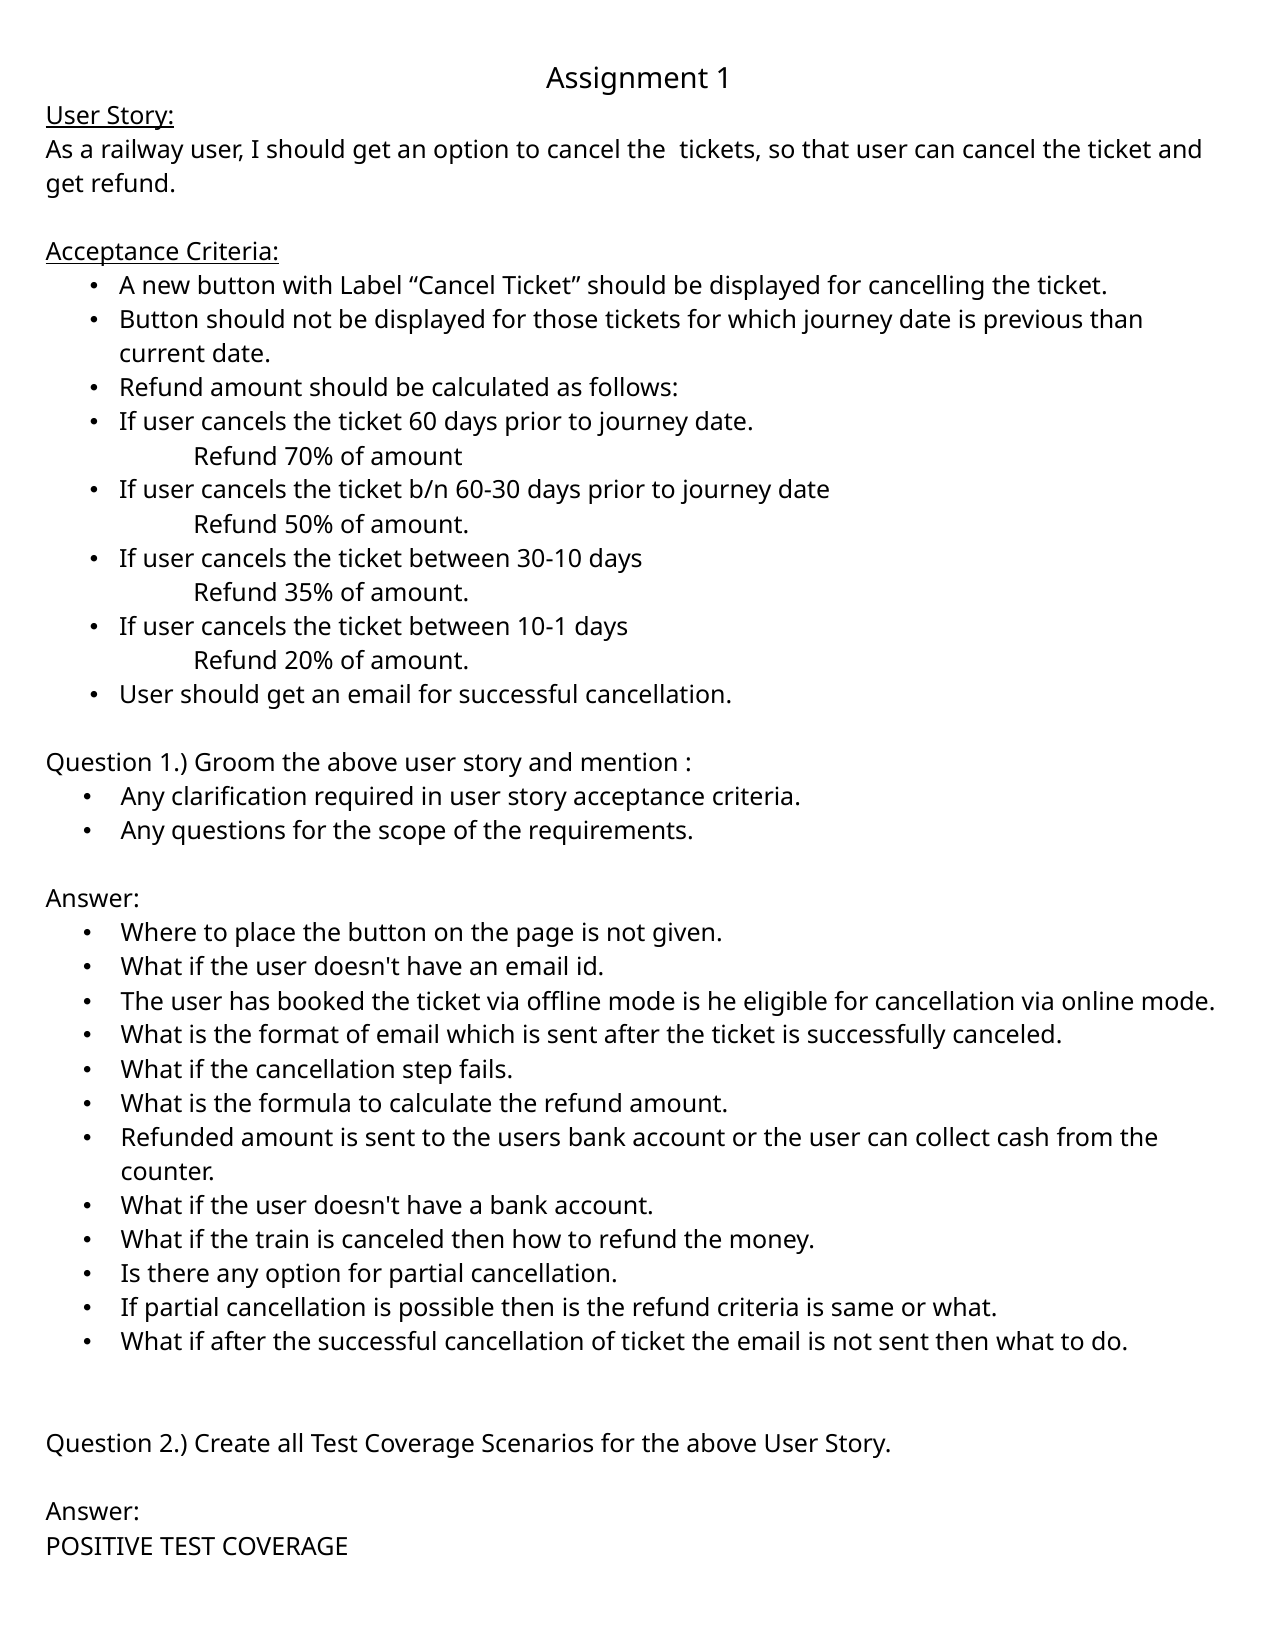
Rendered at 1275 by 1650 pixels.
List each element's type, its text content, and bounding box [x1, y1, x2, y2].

list If user cancels the ticket between 10-1 days [89, 608, 1233, 642]
list Any clarification required in user story acceptance criteria. [83, 779, 1233, 813]
text POSITIVE TEST COVERAGE [45, 1528, 1233, 1562]
list What is the formula to calculate the refund amount. [83, 1085, 1233, 1119]
list What if the train is canceled then how to refund the money. [83, 1222, 1233, 1256]
list Refund amount should be calculated as follows: [89, 370, 1233, 404]
text Answer: [45, 1494, 1233, 1528]
list User should get an email for successful cancellation. [89, 677, 1233, 711]
list A new button with Label “Cancel Ticket” should be displayed for cancelling the ticket. [89, 268, 1233, 302]
text Refund 20% of amount. [45, 642, 1233, 677]
list If user cancels the ticket between 30-10 days [89, 540, 1233, 574]
list Any questions for the scope of the requirements. [83, 813, 1233, 847]
text User Story: [45, 97, 1233, 132]
text Acceptance Criteria: [45, 234, 1233, 268]
list What if after the successful cancellation of ticket the email is not sent then what to do. [83, 1324, 1233, 1358]
list Where to place the button on the page is not given. [83, 915, 1233, 949]
list Refunded amount is sent to the users bank account or the user can collect cash from the counter. [83, 1119, 1233, 1187]
list The user has booked the ticket via offline mode is he eligible for cancellation via online mode. [83, 983, 1233, 1017]
text Question 2.) Create all Test Coverage Scenarios for the above User Story. [45, 1426, 1233, 1460]
text Assignment 1 [45, 58, 1233, 97]
text Refund 35% of amount. [45, 574, 1233, 608]
text Refund 50% of amount. [45, 506, 1233, 540]
text As a railway user, I should get an option to cancel the tickets, so that user can cancel the ticket and get refund. [45, 132, 1233, 200]
list Is there any option for partial cancellation. [83, 1256, 1233, 1290]
list What is the format of email which is sent after the ticket is successfully canceled. [83, 1017, 1233, 1051]
text Question 1.) Groom the above user story and mention : [45, 745, 1233, 779]
list What if the user doesn't have a bank account. [83, 1187, 1233, 1222]
list Button should not be displayed for those tickets for which journey date is previous than current date. [89, 302, 1233, 370]
list What if the user doesn't have an email id. [83, 949, 1233, 983]
list If user cancels the ticket 60 days prior to journey date. [89, 404, 1233, 438]
list If user cancels the ticket b/n 60-30 days prior to journey date [89, 472, 1233, 506]
text Answer: [45, 881, 1233, 915]
list What if the cancellation step fails. [83, 1051, 1233, 1085]
text Refund 70% of amount [45, 438, 1233, 472]
list If partial cancellation is possible then is the refund criteria is same or what. [83, 1290, 1233, 1324]
